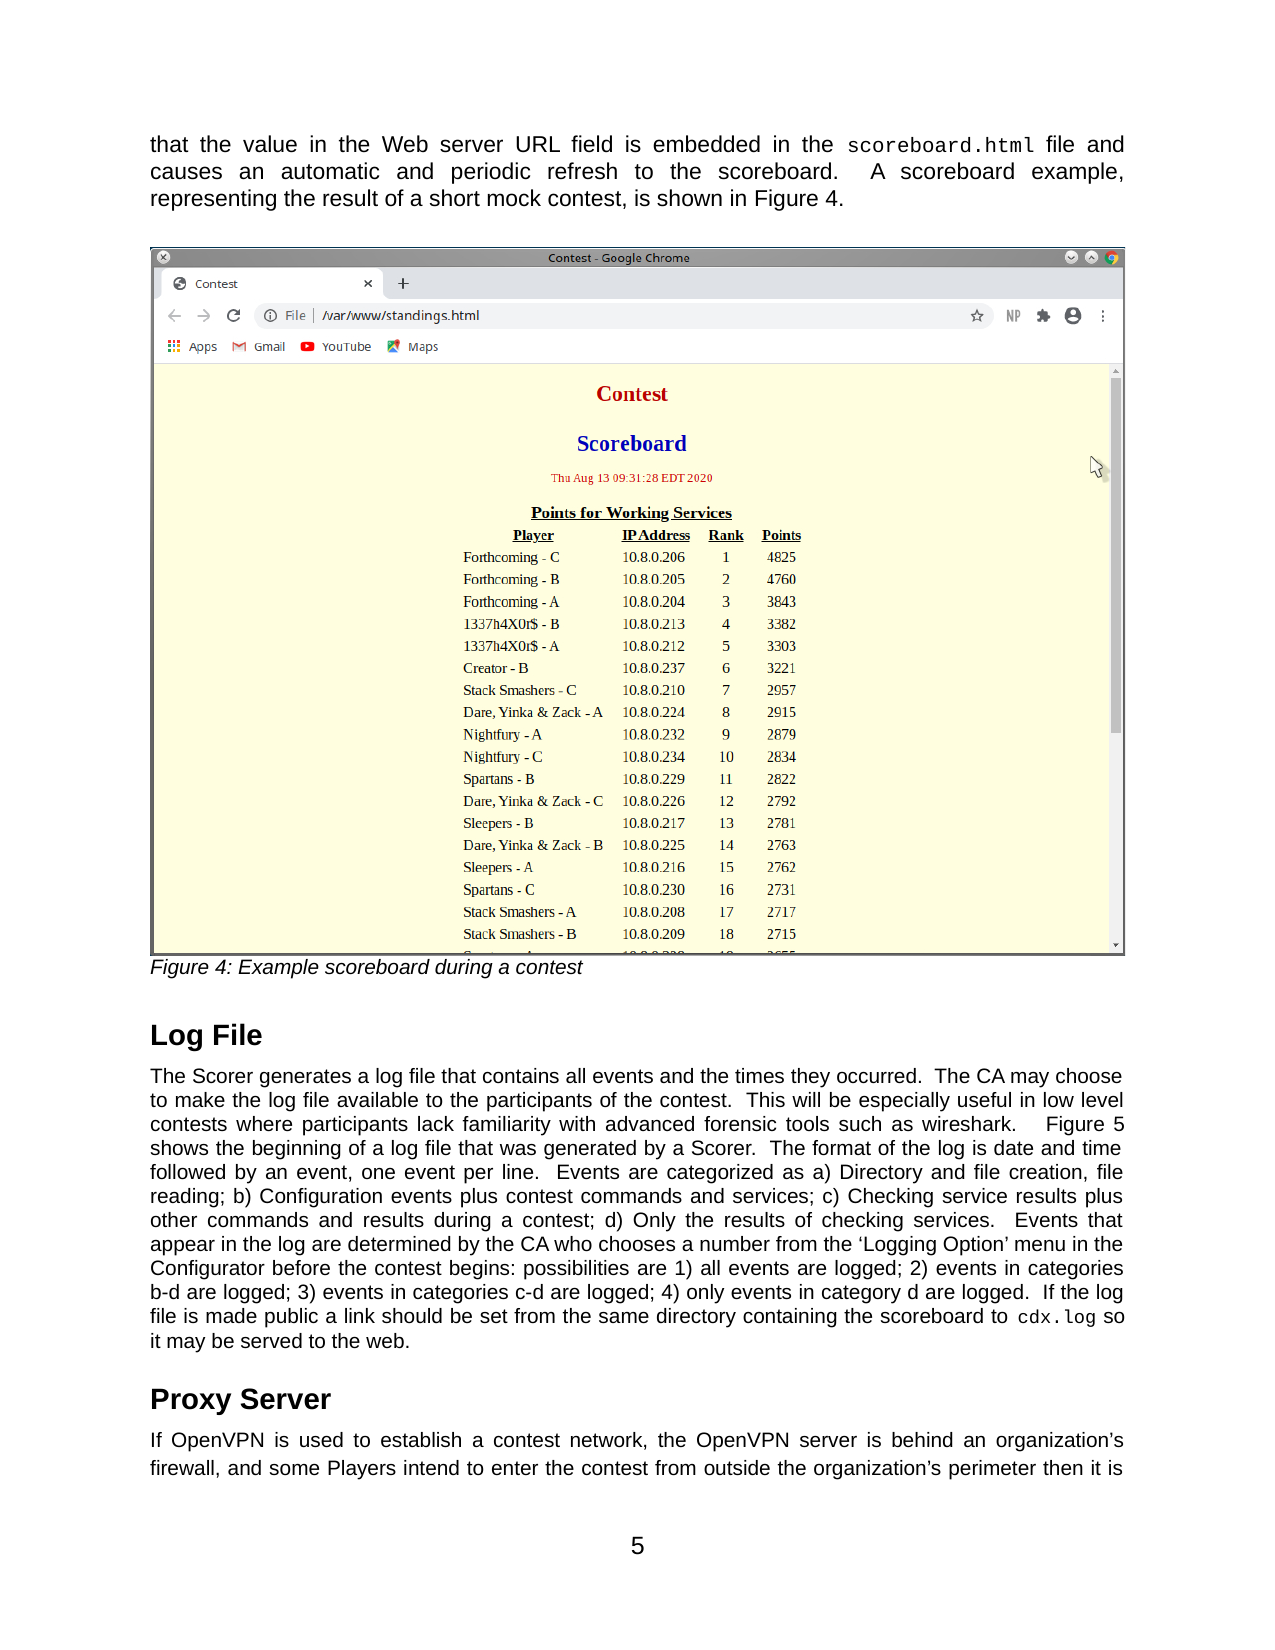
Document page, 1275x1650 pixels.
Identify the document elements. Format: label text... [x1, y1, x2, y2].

text Figure 4: Example scoreboard during a contest [150, 956, 1125, 979]
text that the value in the Web server URL field is embedded in the scoreboard.html file and causes an automatic and periodic refresh to the scoreboard. A scoreboard example, representing the result of a short mock contest, is shown in Figure 4. [150, 131, 1125, 211]
subtitle Log File [150, 1018, 1125, 1051]
subtitle Proxy Server [150, 1382, 1125, 1415]
picture [150, 247, 1125, 956]
text If OpenVPN is used to establish a contest network, the OpenVPN server is behind an organization’s firewall, and some Players intend to enter the contest from outside the organization’s perimeter then it is [150, 1428, 1125, 1481]
text The Scorer generates a log file that contains all events and the times they occurred. The CA may choose to make the log file available to the participants of the contest. This will be especially useful in low level contests where participants lack familiarity with advanced forensic tools such as wireshark. Figure 5 shows the beginning of a log file that was generated by a Scorer. The format of the log is date and time followed by an event, one event per line. Events are categorized as a) Directory and file creation, file reading; b) Configuration events plus contest commands and services; c) Checking service results plus other commands and results during a contest; d) Only the results of checking services. Events that appear in the log are determined by the CA who chooses a number from the ‘Logging Option’ menu in the Configurator before the contest begins: possibilities are 1) all events are logged; 2) events in categories b-d are logged; 3) events in categories c-d are logged; 4) only events in category d are logged. If the log file is made public a link should be set from the same directory containing the scoreboard to cdx.log so it may be served to the web. [150, 1064, 1125, 1353]
